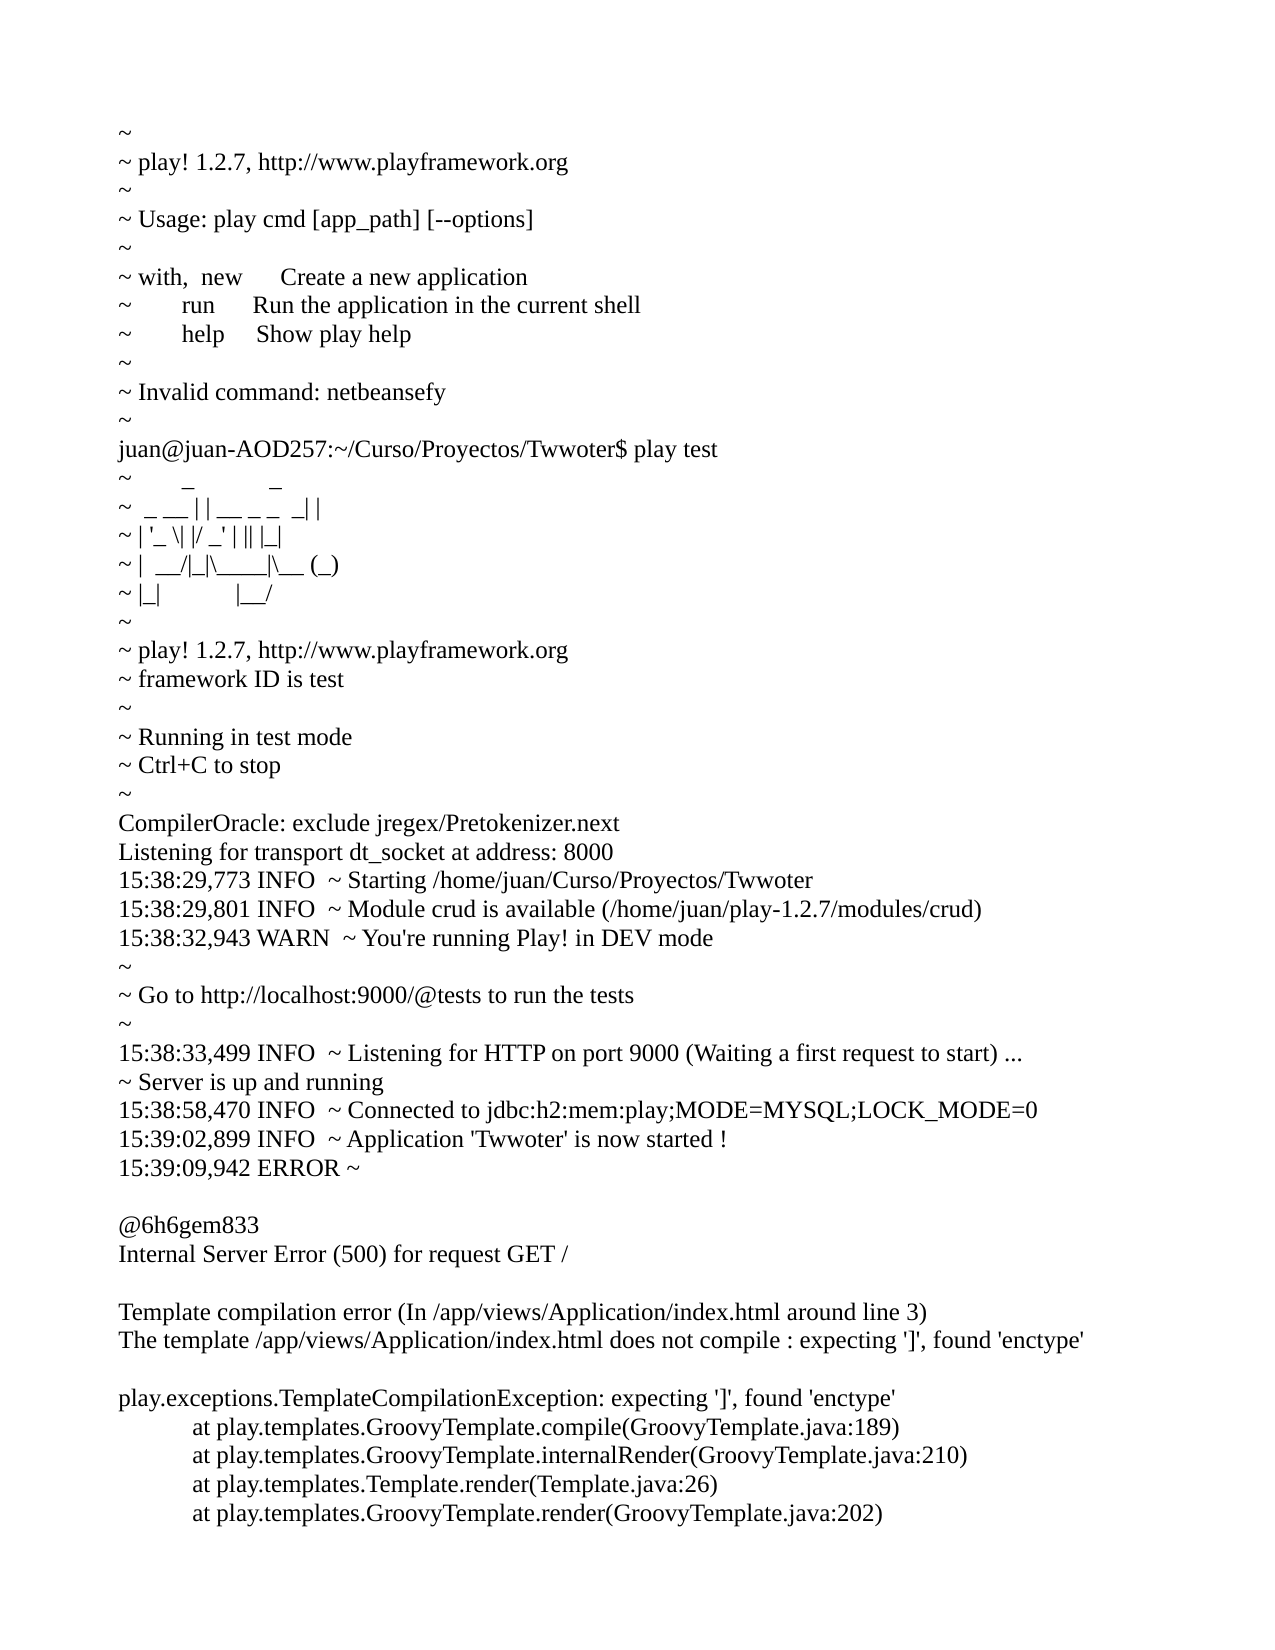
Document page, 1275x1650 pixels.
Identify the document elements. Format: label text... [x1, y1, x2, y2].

text at play.templates.GroovyTemplate.compile(GroovyTemplate.java:189) [118, 1412, 1157, 1441]
text ~ run Run the application in the current shell [118, 291, 1157, 319]
text Template compilation error (In /app/views/Application/index.html around line 3) [118, 1297, 1157, 1326]
text ~ Usage: play cmd [app_path] [--options] [118, 204, 1157, 233]
text 15:39:02,899 INFO ~ Application 'Twwoter' is now started ! [118, 1124, 1157, 1153]
text ~ Ctrl+C to stop [118, 751, 1157, 779]
text ~ framework ID is test [118, 664, 1157, 693]
text 15:38:29,773 INFO ~ Starting /home/juan/Curso/Proyectos/Twwoter [118, 866, 1157, 894]
text ~ [118, 607, 1157, 636]
text ~ [118, 1009, 1157, 1038]
text 15:38:32,943 WARN ~ You're running Play! in DEV mode [118, 923, 1157, 952]
text ~ _ _ [118, 463, 1157, 492]
text ~ | __/|_|\____|\__ (_) [118, 549, 1157, 578]
text 15:39:09,942 ERROR ~ [118, 1153, 1157, 1182]
text ~ [118, 118, 1157, 147]
text ~ [118, 233, 1157, 262]
text ~ Invalid command: netbeansefy [118, 377, 1157, 406]
text CompilerOracle: exclude jregex/Pretokenizer.next [118, 808, 1157, 837]
text ~ [118, 693, 1157, 722]
text ~ [118, 406, 1157, 434]
text 15:38:58,470 INFO ~ Connected to jdbc:h2:mem:play;MODE=MYSQL;LOCK_MODE=0 [118, 1096, 1157, 1124]
text ~ |_| |__/ [118, 578, 1157, 607]
text at play.templates.GroovyTemplate.internalRender(GroovyTemplate.java:210) [118, 1441, 1157, 1469]
text ~ | '_ \| |/ _' | || |_| [118, 521, 1157, 549]
text ~ help Show play help [118, 319, 1157, 348]
text at play.templates.GroovyTemplate.render(GroovyTemplate.java:202) [118, 1498, 1157, 1527]
text Internal Server Error (500) for request GET / [118, 1239, 1157, 1268]
text ~ Go to http://localhost:9000/@tests to run the tests [118, 981, 1157, 1009]
text ~ play! 1.2.7, http://www.playframework.org [118, 147, 1157, 176]
text juan@juan-AOD257:~/Curso/Proyectos/Twwoter$ play test [118, 434, 1157, 463]
text ~ [118, 779, 1157, 808]
text ~ [118, 176, 1157, 204]
text play.exceptions.TemplateCompilationException: expecting ']', found 'enctype' [118, 1383, 1157, 1412]
text at play.templates.Template.render(Template.java:26) [118, 1469, 1157, 1498]
text ~ play! 1.2.7, http://www.playframework.org [118, 636, 1157, 664]
text The template /app/views/Application/index.html does not compile : expecting ']', found 'enctype' [118, 1326, 1157, 1354]
text 15:38:29,801 INFO ~ Module crud is available (/home/juan/play-1.2.7/modules/crud) [118, 894, 1157, 923]
text ~ Server is up and running [118, 1067, 1157, 1096]
text ~ _ __ | | __ _ _ _| | [118, 492, 1157, 521]
text 15:38:33,499 INFO ~ Listening for HTTP on port 9000 (Waiting a first request to start) ... [118, 1038, 1157, 1067]
text ~ with, new Create a new application [118, 262, 1157, 291]
text @6h6gem833 [118, 1211, 1157, 1239]
text ~ Running in test mode [118, 722, 1157, 751]
text ~ [118, 348, 1157, 377]
text ~ [118, 952, 1157, 981]
text Listening for transport dt_socket at address: 8000 [118, 837, 1157, 866]
